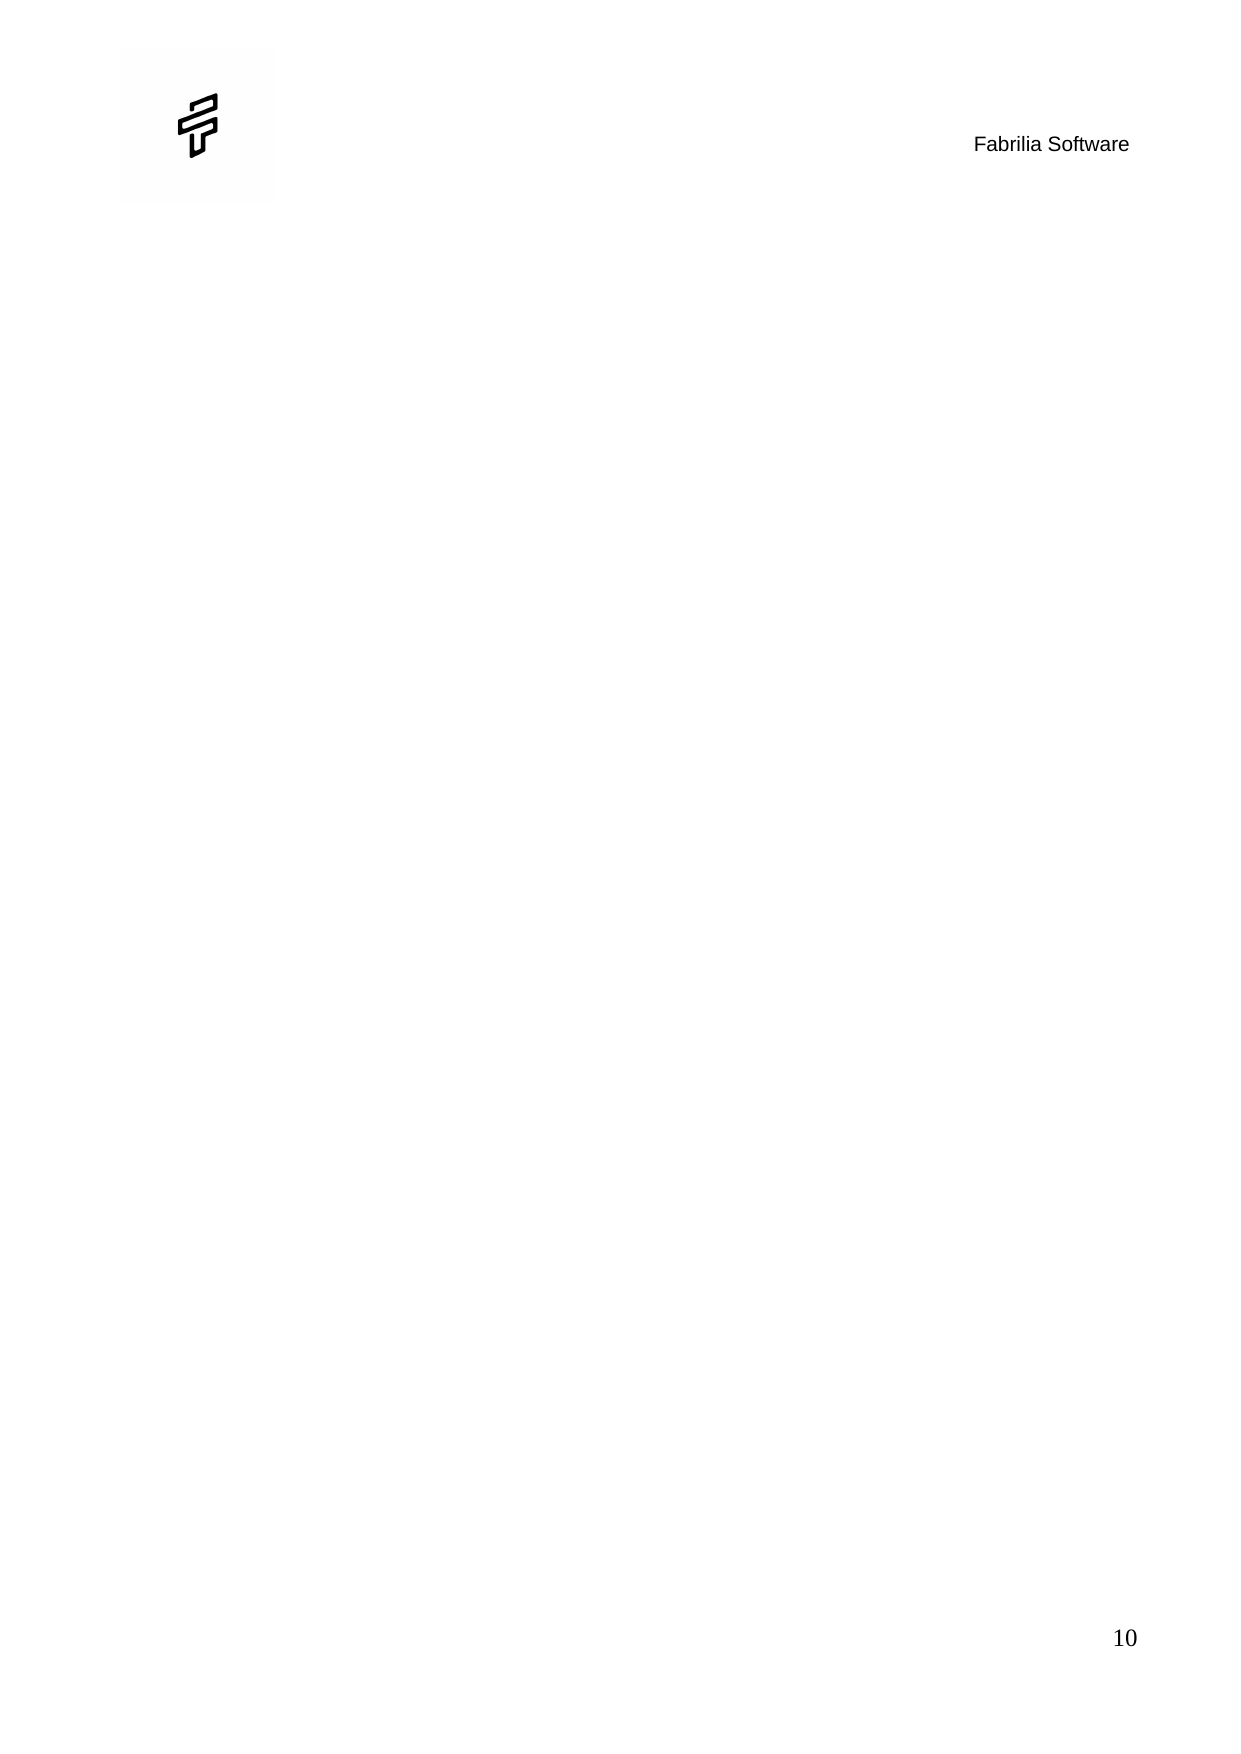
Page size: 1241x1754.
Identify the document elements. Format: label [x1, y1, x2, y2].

picture [119, 47, 276, 204]
